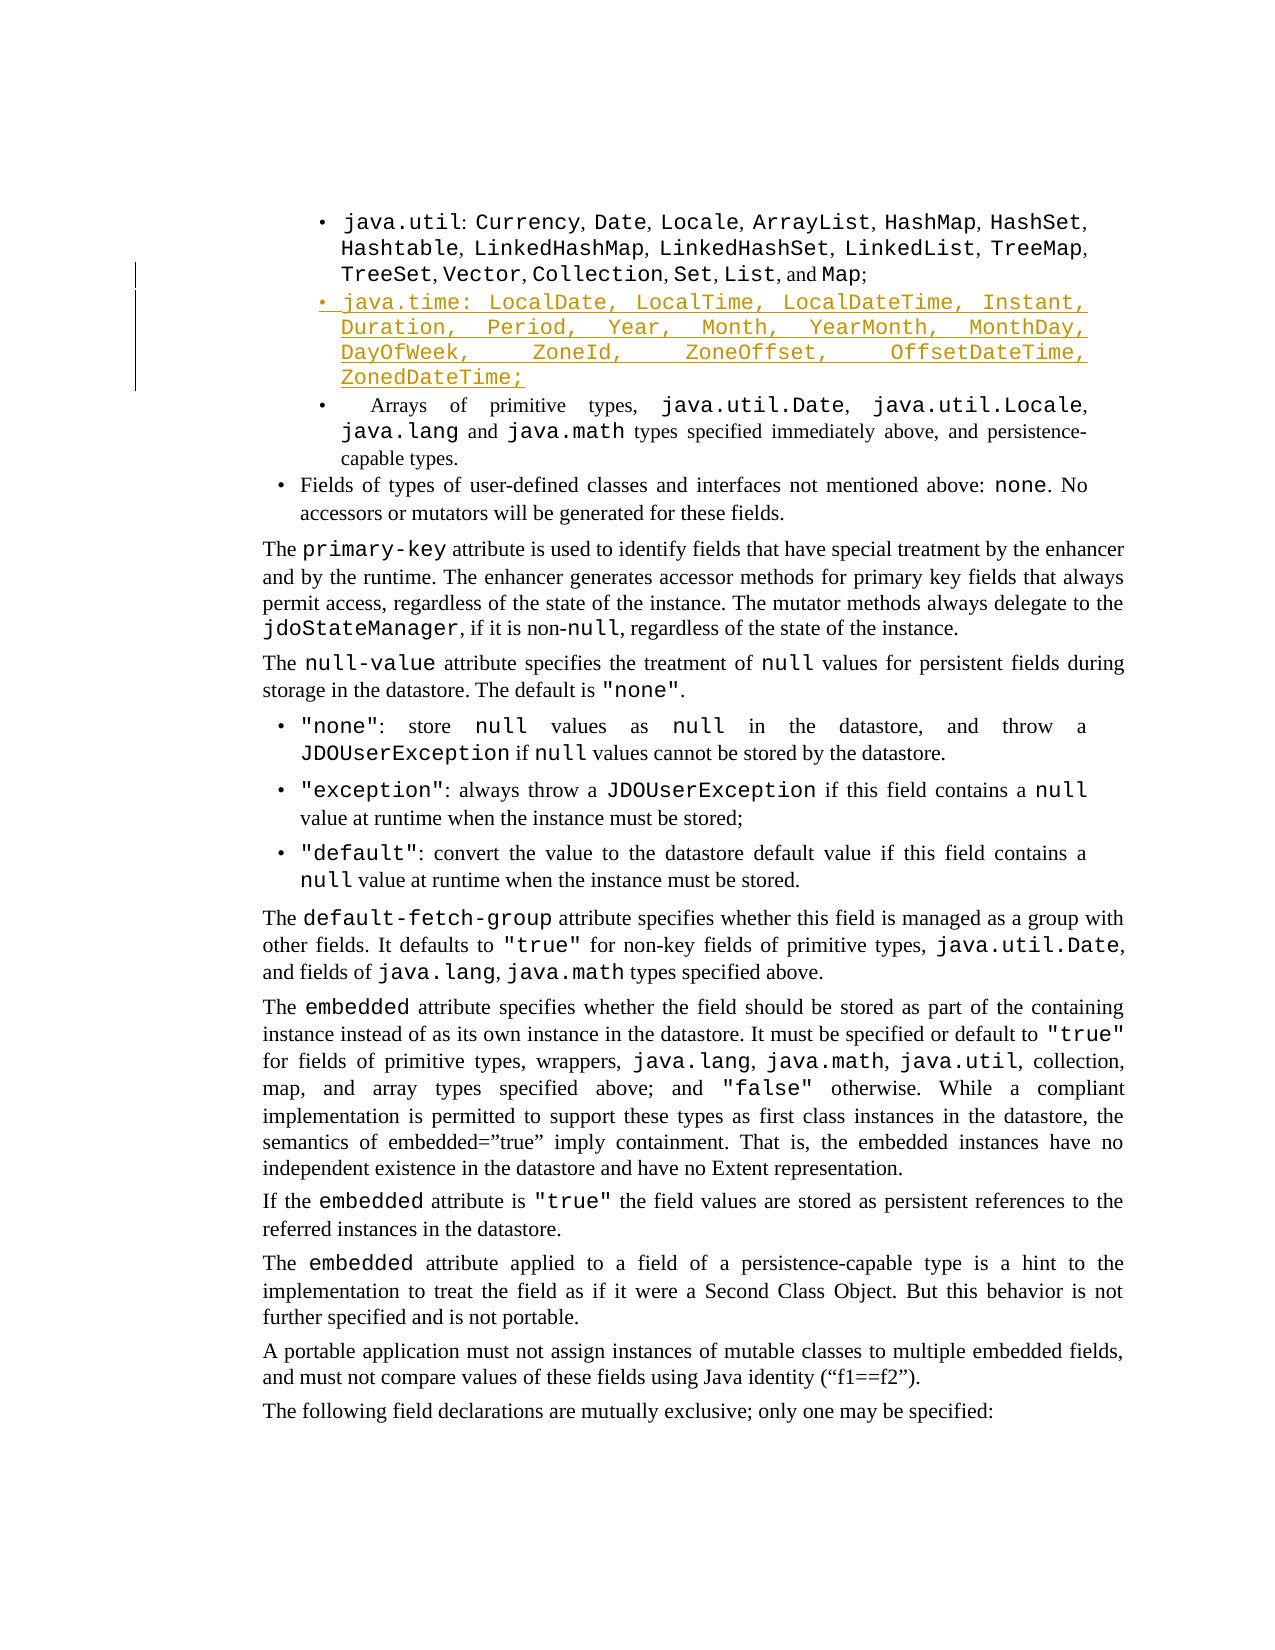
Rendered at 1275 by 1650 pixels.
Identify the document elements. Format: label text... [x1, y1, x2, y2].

text A portable application must not assign instances of mutable classes to multiple embedded fields, and must not compare values of these fields using Java identity (“f1==f2”). [262, 1337, 1125, 1389]
text The null-value attribute specifies the treatment of null values for persistent fields during storage in the datastore. The default is "none". [262, 650, 1125, 704]
text • Arrays of primitive types, java.util.Date, java.util.Locale, java.lang and java.math types specified immediately above, and persistence-capable types. [319, 393, 1087, 470]
text • "none": store null values as null in the datastore, and throw a JDOUserException if null values cannot be stored by the datastore. [277, 713, 1087, 767]
text • java.time: LocalDate, LocalTime, LocalDateTime, Instant, Duration, Period, Year, Month, YearMonth, MonthDay, DayOfWeek, ZoneId, ZoneOffset, OffsetDateTime, ZonedDateTime; [319, 290, 1087, 391]
text • "default": convert the value to the datastore default value if this field contains a null value at runtime when the instance must be stored. [277, 840, 1087, 894]
text • "exception": always throw a JDOUserException if this field contains a null value at runtime when the instance must be stored; [277, 777, 1087, 830]
text The embedded attribute applied to a field of a persistence-capable type is a hint to the implementation to treat the field as if it were a Second Class Object. But this behavior is not further specified and is not portable. [262, 1250, 1125, 1329]
text The default-fetch-group attribute specifies whether this field is managed as a group with other fields. It defaults to "true" for non-key fields of primitive types, java.util.Date, and fields of java.lang, java.math types specified above. [262, 905, 1125, 986]
text The embedded attribute specifies whether the field should be stored as part of the containing instance instead of as its own instance in the datastore. It must be specified or default to "true" for fields of primitive types, wrappers, java.lang, java.math, java.util, collection, map, and array types specified above; and "false" otherwise. While a compliant implementation is permitted to support these types as first class instances in the datastore, the semantics of embedded=”true” imply containment. That is, the embedded instances have no independent existence in the datastore and have no Extent representation. [262, 994, 1125, 1180]
text • Fields of types of user-defined classes and interfaces not mentioned above: none. No accessors or mutators will be generated for these fields. [277, 472, 1087, 526]
text The following field declarations are mutually exclusive; only one may be specified: [262, 1398, 1125, 1424]
text • java.util: Currency, Date, Locale, ArrayList, HashMap, HashSet, Hashtable, LinkedHashMap, LinkedHashSet, LinkedList, TreeMap, TreeSet, Vector, Collection, Set, List, and Map; [319, 210, 1087, 288]
text If the embedded attribute is "true" the field values are stored as persistent references to the referred instances in the datastore. [262, 1188, 1125, 1241]
text The primary-key attribute is used to identify fields that have special treatment by the enhancer and by the runtime. The enhancer generates accessor methods for primary key fields that always permit access, regardless of the state of the instance. The mutator methods always delegate to the jdoStateManager, if it is non-null, regardless of the state of the instance. [262, 536, 1125, 642]
